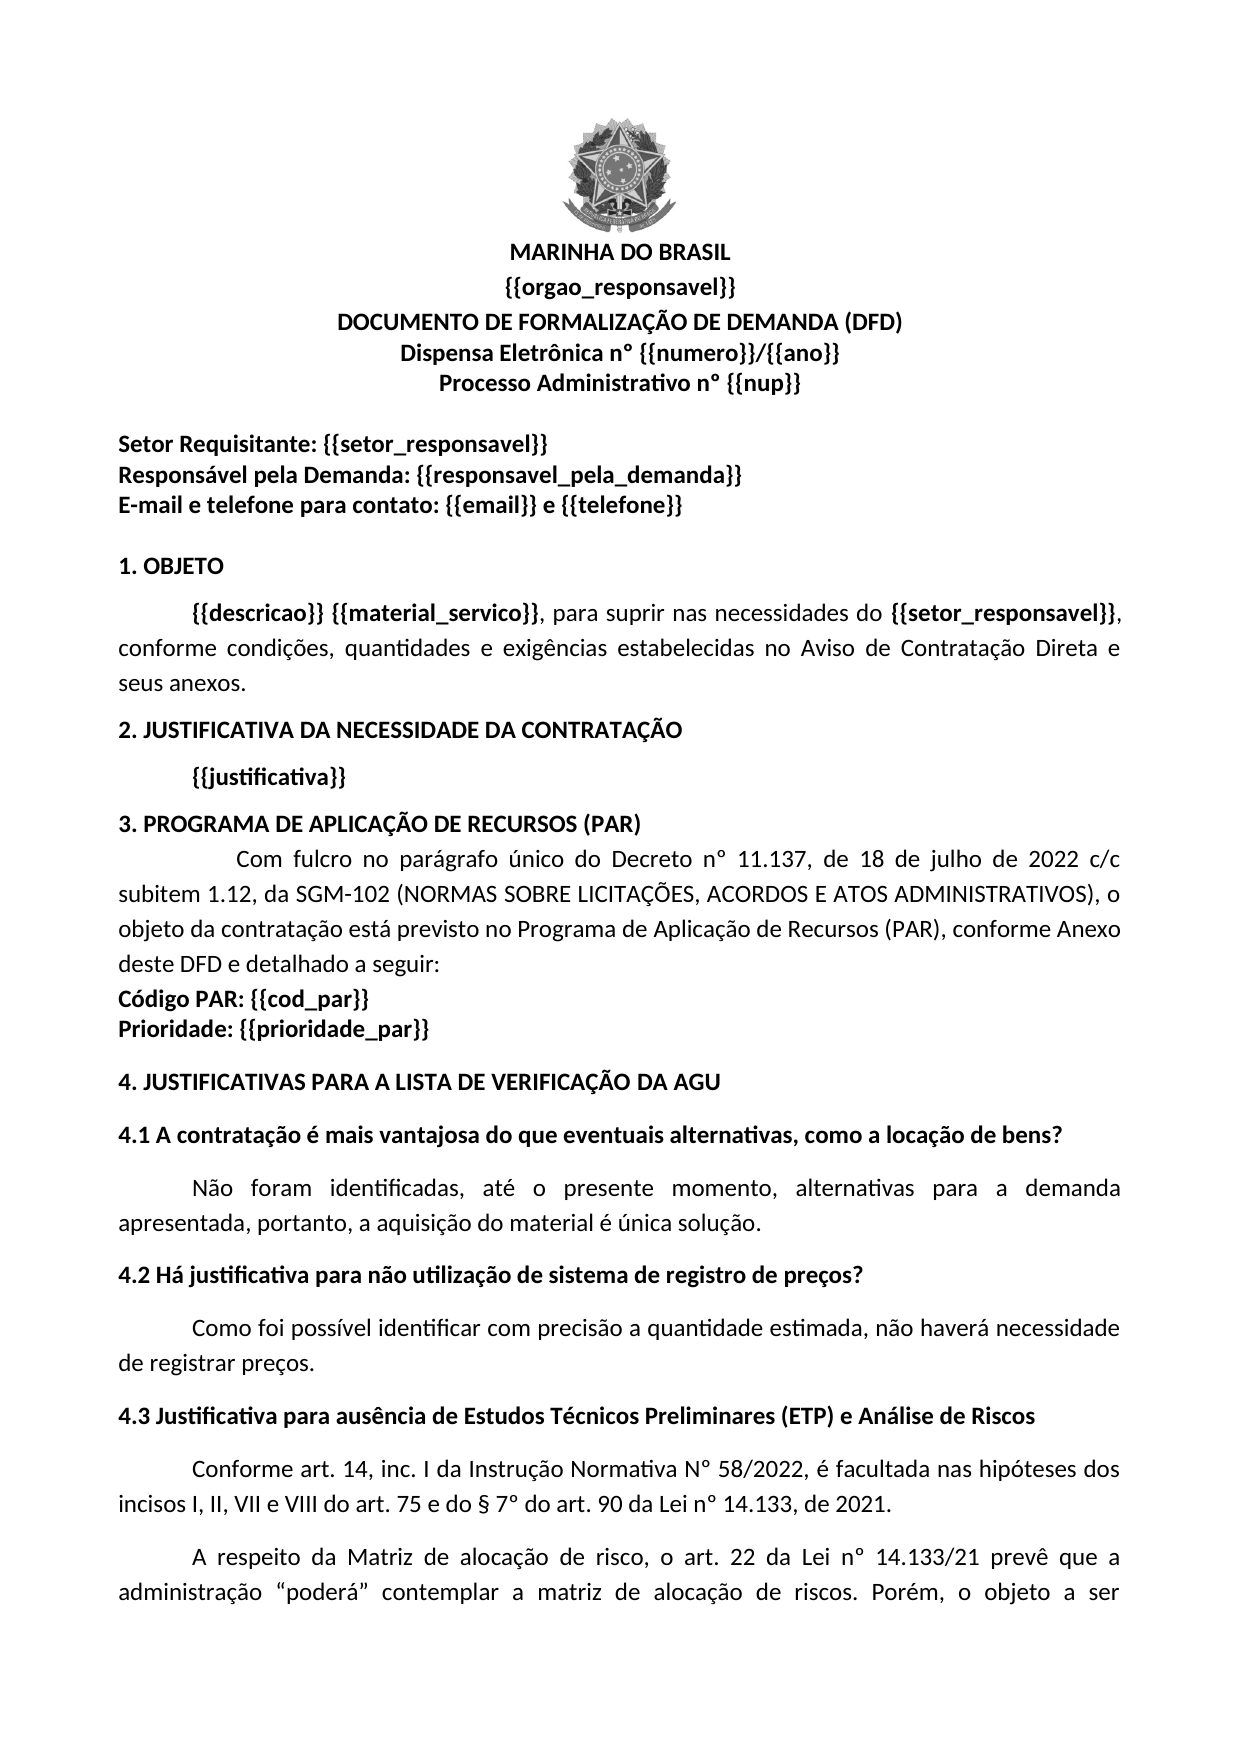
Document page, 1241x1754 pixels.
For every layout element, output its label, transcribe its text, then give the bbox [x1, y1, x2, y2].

text 4.3 Justificativa para ausência de Estudos Técnicos Preliminares (ETP) e Análise de Riscos [118, 1400, 1122, 1431]
text Conforme art. 14, inc. I da Instrução Normativa Nº 58/2022, é facultada nas hipóteses dos incisos I, II, VII e VIII do art. 75 e do § 7º do art. 90 da Lei nº 14.133, de 2021. [118, 1453, 1122, 1519]
text 4.1 A contratação é mais vantajosa do que eventuais alternativas, como a locação de bens? [118, 1119, 1122, 1149]
text {{justificativa}} [118, 761, 1122, 792]
text Setor Requisitante: {{setor_responsavel}} [118, 428, 1122, 459]
text {{descricao}} {{material_servico}}, para suprir nas necessidades do {{setor_responsavel}}, conforme condições, quantidades e exigências estabelecidas no Aviso de Contratação Direta e seus anexos. [118, 597, 1122, 698]
text 1. OBJETO [118, 550, 1122, 581]
text Código PAR: {{cod_par}} [118, 983, 1122, 1013]
text Como foi possível identificar com precisão a quantidade estimada, não haverá necessidade de registrar preços. [118, 1312, 1122, 1378]
text DOCUMENTO DE FORMALIZAÇÃO DE DEMANDA (DFD) [118, 306, 1122, 337]
text Não foram identificadas, até o presente momento, alternativas para a demanda apresentada, portanto, a aquisição do material é única solução. [118, 1172, 1122, 1237]
picture [561, 118, 680, 237]
text Com fulcro no parágrafo único do Decreto nº 11.137, de 18 de julho de 2022 c/c subitem 1.12, da SGM-102 (NORMAS SOBRE LICITAÇÕES, ACORDOS E ATOS ADMINISTRATIVOS), o objeto da contratação está previsto no Programa de Aplicação de Recursos (PAR), conforme Anexo deste DFD e detalhado a seguir: [118, 843, 1122, 978]
text 4.2 Há justificativa para não utilização de sistema de registro de preços? [118, 1260, 1122, 1290]
text Dispensa Eletrônica nº {{numero}}/{{ano}} [118, 337, 1122, 367]
text MARINHA DO BRASIL [118, 236, 1122, 267]
text Responsável pela Demanda: {{responsavel_pela_demanda}} [118, 459, 1122, 489]
text 3. PROGRAMA DE APLICAÇÃO DE RECURSOS (PAR) [118, 808, 1122, 838]
text E-mail e telefone para contato: {{email}} e {{telefone}} [118, 489, 1122, 520]
text 2. JUSTIFICATIVA DA NECESSIDADE DA CONTRATAÇÃO [118, 714, 1122, 745]
text 4. JUSTIFICATIVAS PARA A LISTA DE VERIFICAÇÃO DA AGU [118, 1066, 1122, 1097]
text Prioridade: {{prioridade_par}} [118, 1013, 1122, 1044]
text A respeito da Matriz de alocação de risco, o art. 22 da Lei nº 14.133/21 prevê que a administração “poderá” contemplar a matriz de alocação de riscos. Porém, o objeto a ser [118, 1541, 1122, 1606]
text {{orgao_responsavel}} [118, 271, 1122, 302]
text Processo Administrativo nº {{nup}} [118, 367, 1122, 398]
